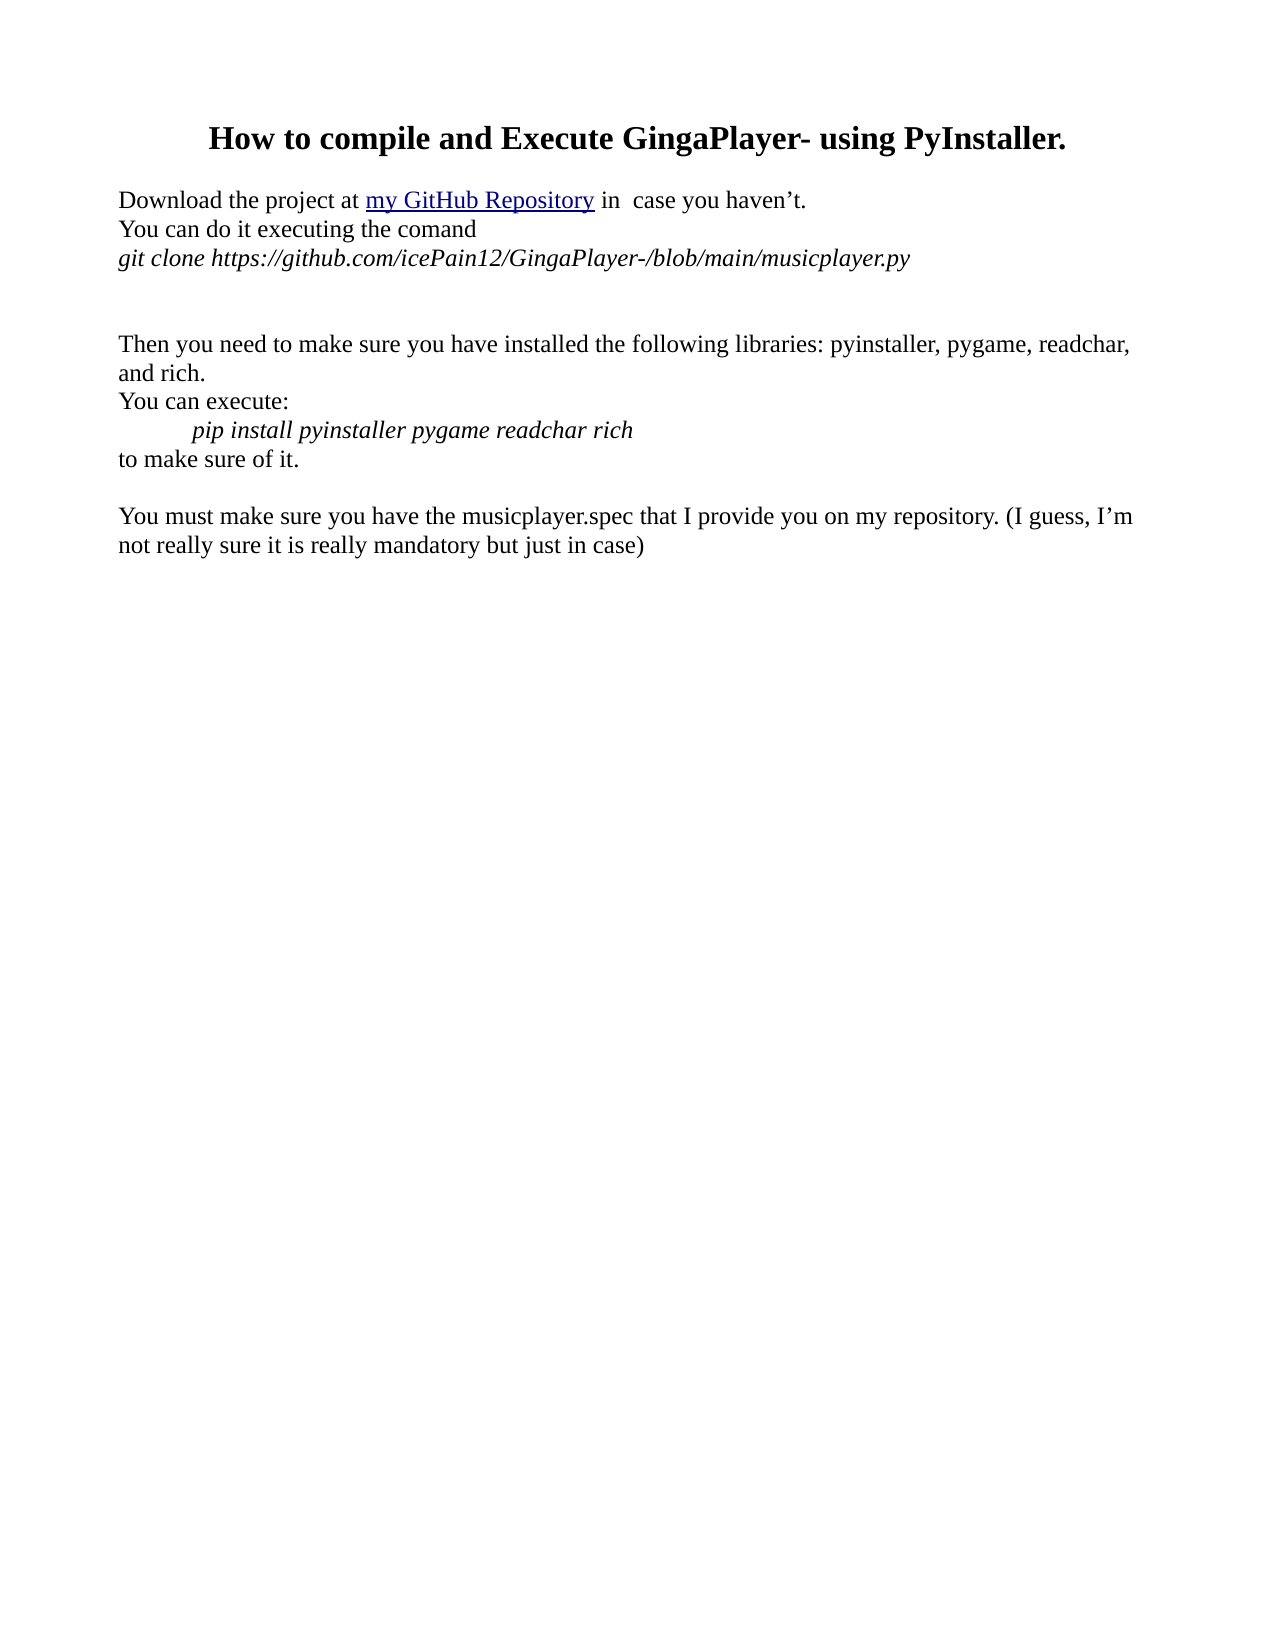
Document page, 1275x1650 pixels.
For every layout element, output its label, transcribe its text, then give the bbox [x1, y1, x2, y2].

text You can execute: [118, 386, 1157, 415]
text You can do it executing the comand [118, 214, 1157, 243]
text Then you need to make sure you have installed the following libraries: pyinstaller, pygame, readchar, and rich. [118, 329, 1157, 386]
text Download the project at my GitHub Repository in case you haven’t. [118, 185, 1157, 214]
text pip install pyinstaller pygame readchar rich [118, 415, 1157, 444]
text How to compile and Execute GingaPlayer- using PyInstaller. [118, 118, 1157, 156]
text git clone https://github.com/icePain12/GingaPlayer-/blob/main/musicplayer.py [118, 243, 1157, 271]
text You must make sure you have the musicplayer.spec that I provide you on my repository. (I guess, I’m not really sure it is really mandatory but just in case) [118, 501, 1157, 559]
text to make sure of it. [118, 444, 1157, 473]
